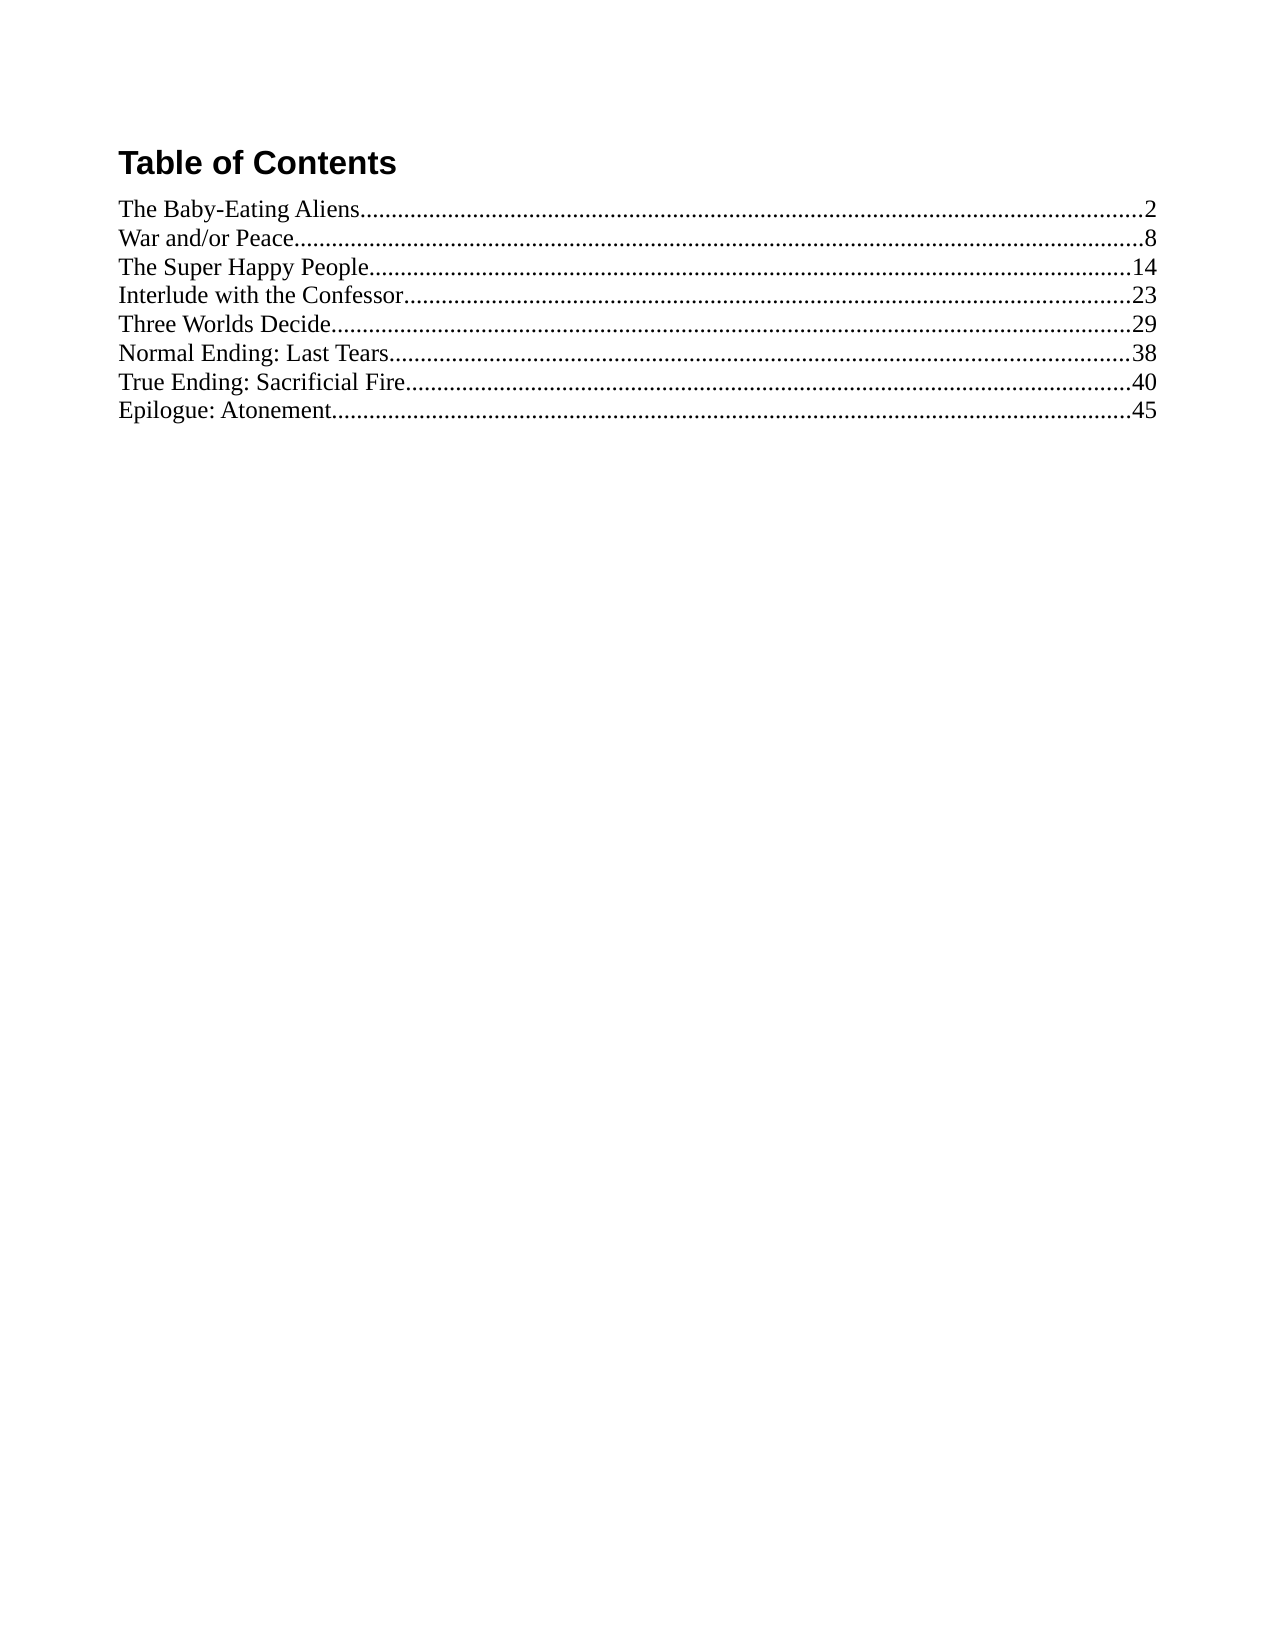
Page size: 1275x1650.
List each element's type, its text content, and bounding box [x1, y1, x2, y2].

subtitle Table of Contents [118, 143, 1157, 182]
text Normal Ending: Last Tears 38 [118, 338, 1157, 367]
text Three Worlds Decide 29 [118, 309, 1157, 338]
text Interlude with the Confessor 23 [118, 280, 1157, 309]
text Epilogue: Atonement 45 [118, 395, 1157, 424]
text The Baby-Eating Aliens 2 [118, 194, 1157, 223]
text True Ending: Sacrificial Fire 40 [118, 367, 1157, 395]
text The Super Happy People 14 [118, 252, 1157, 280]
text War and/or Peace 8 [118, 223, 1157, 252]
